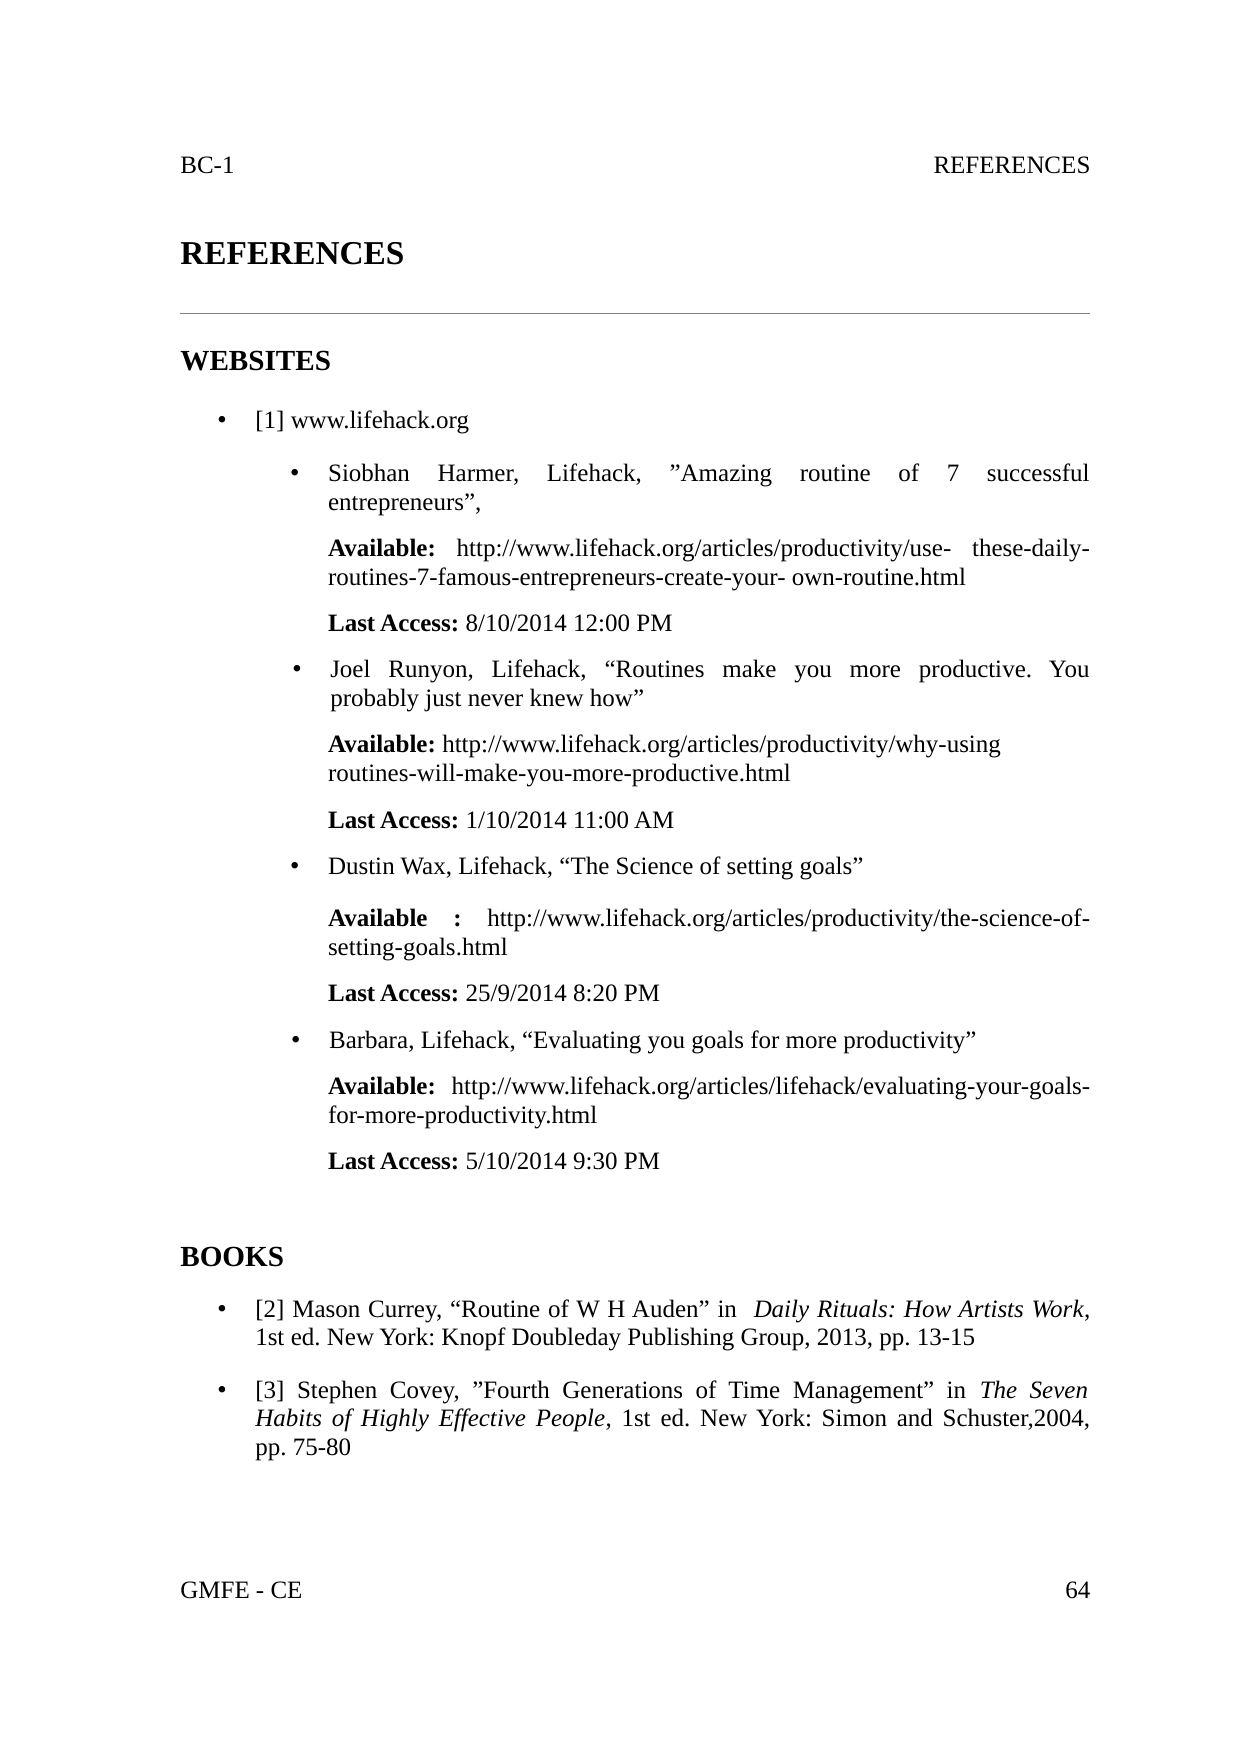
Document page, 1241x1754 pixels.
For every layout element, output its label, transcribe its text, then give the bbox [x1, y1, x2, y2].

text Available: http://www.lifehack.org/articles/productivity/why-using routines-will-make-you-more-productive.html [180, 729, 1090, 787]
text Available: http://www.lifehack.org/articles/productivity/use- these-daily-routines-7-famous-entrepreneurs-create-your- own-routine.html [328, 533, 1090, 591]
text Available: http://www.lifehack.org/articles/lifehack/evaluating-your-goals- for-more-productivity.html [254, 1071, 1090, 1129]
list [2] Mason Currey, “Routine of W H Auden” in Daily Rituals: How Artists Work, 1st ed. New York: Knopf Doubleday Publishing Group, 2013, pp. 13-15 [218, 1294, 1090, 1351]
list [3] Stephen Covey, ”Fourth Generations of Time Management” in The Seven Habits of Highly Effective People, 1st ed. New York: Simon and Schuster,2004, pp. 75-80 [218, 1375, 1090, 1461]
list Siobhan Harmer, Lifehack, ”Amazing routine of 7 successful entrepreneurs”, [290, 458, 1090, 515]
text Last Access: 8/10/2014 12:00 PM [328, 608, 1090, 637]
list Joel Runyon, Lifehack, “Routines make you more productive. You probably just never knew how” [293, 654, 1090, 712]
list [1] www.lifehack.org [218, 406, 1090, 434]
text WEBSITES [180, 343, 1090, 376]
text Last Access: 25/9/2014 8:20 PM [254, 978, 1090, 1007]
text Available : http://www.lifehack.org/articles/productivity/the-science-of- setting-goals.html [254, 903, 1090, 961]
text Last Access: 1/10/2014 11:00 AM [180, 805, 1090, 833]
text Last Access: 5/10/2014 9:30 PM [254, 1146, 1090, 1175]
list Barbara, Lifehack, “Evaluating you goals for more productivity” [291, 1025, 1090, 1053]
text BOOKS [180, 1239, 1090, 1272]
list Dustin Wax, Lifehack, “The Science of setting goals” [290, 851, 1090, 880]
subtitle REFERENCES [180, 233, 1090, 272]
